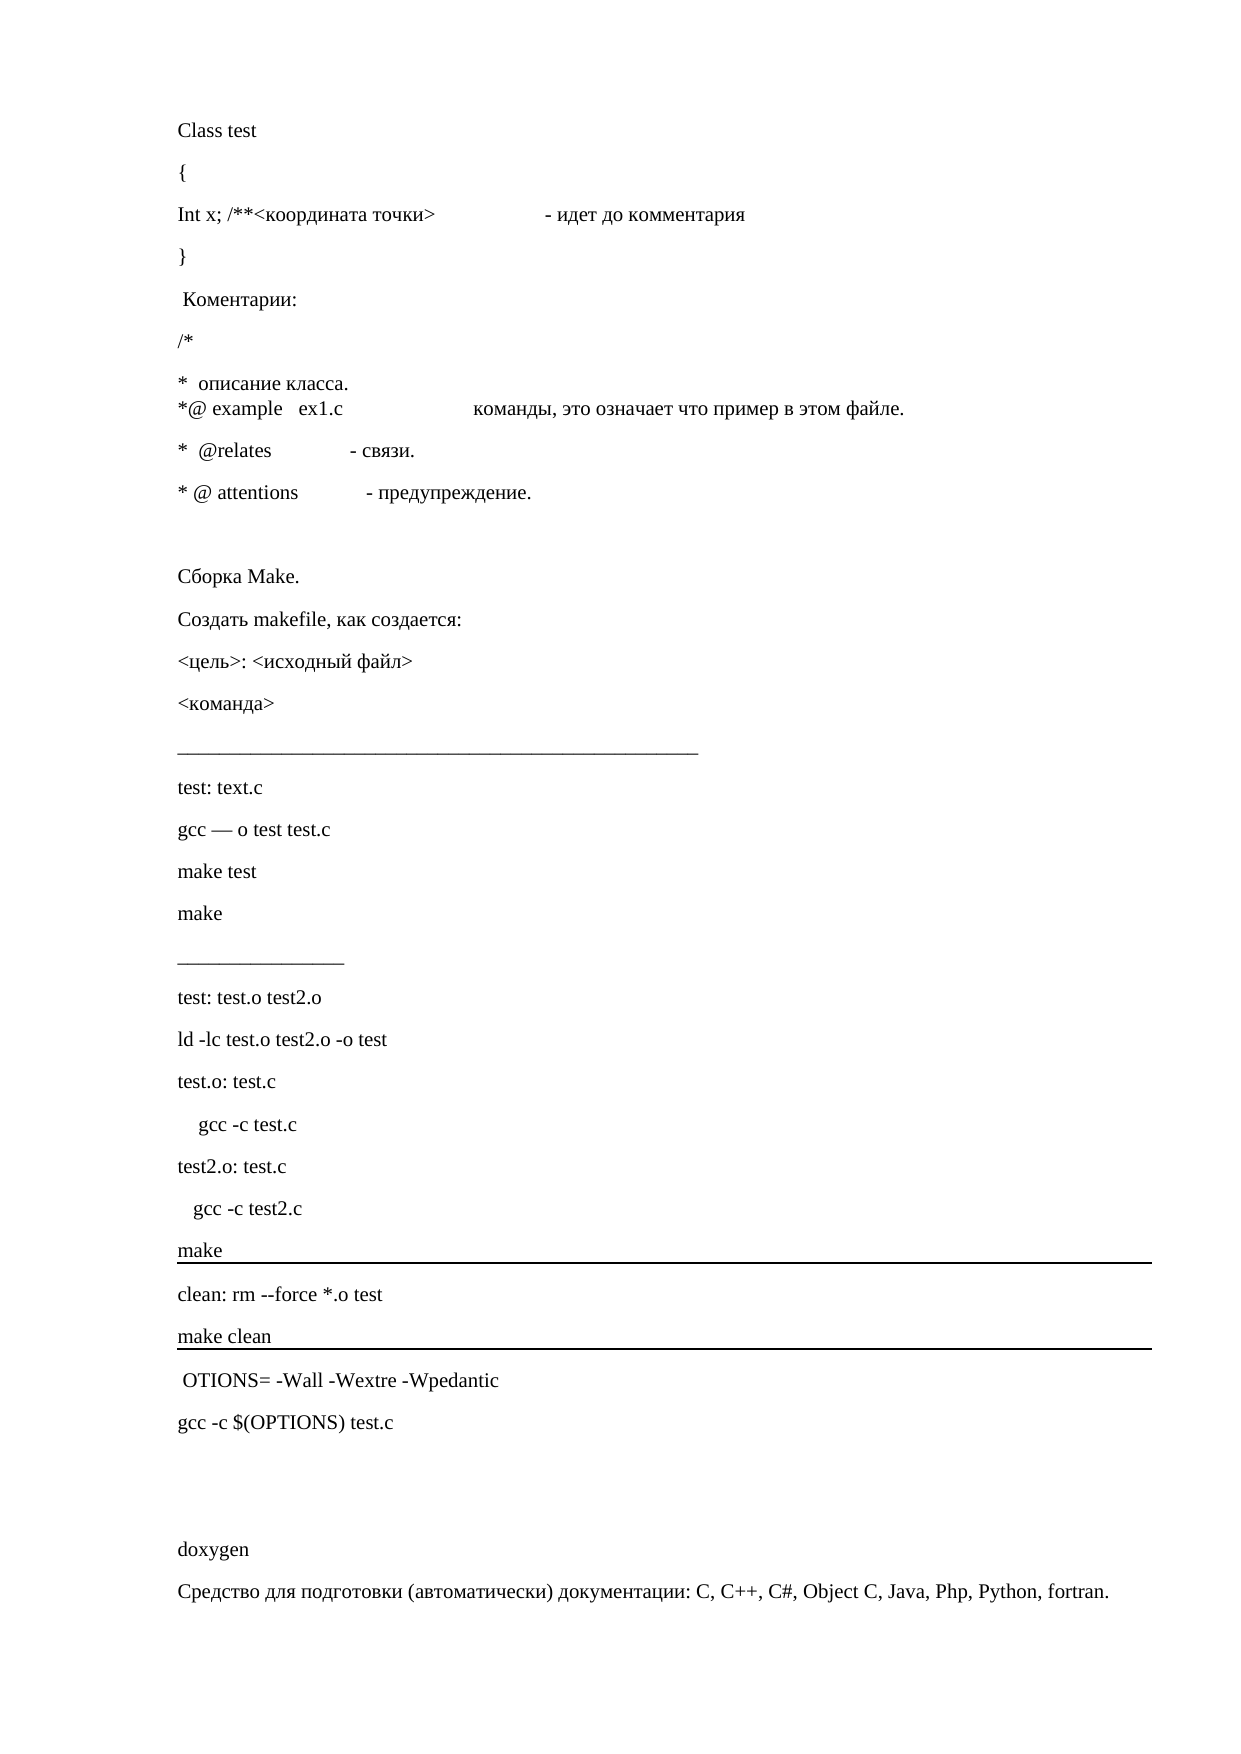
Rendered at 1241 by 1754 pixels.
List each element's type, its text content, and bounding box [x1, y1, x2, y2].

text Class test [177, 118, 1152, 142]
text gcc -c $(OPTIONS) test.c [177, 1410, 1152, 1434]
text Int x; /**<координата точки> - идет до комментария [177, 202, 1152, 226]
text <команда> [177, 691, 1152, 715]
text Создать makefile, как создается: [177, 606, 1152, 631]
text test: test.o test2.o [177, 985, 1152, 1009]
text * @relates - связи. [177, 438, 1152, 462]
text test2.o: test.c [177, 1153, 1152, 1178]
text make clean [177, 1324, 1152, 1348]
text __________________________________________________ [177, 733, 1152, 757]
text Коментарии: [177, 286, 1152, 311]
text test: text.c [177, 775, 1152, 799]
text make test [177, 859, 1152, 883]
text * @ attentions - предупреждение. [177, 480, 1152, 504]
text clean: rm --force *.o test [177, 1282, 1152, 1306]
text Средство для подготовки (автоматически) документации: C, C++, C#, Object C, Java, Php, Python, fortran. [177, 1578, 1152, 1603]
text gcc — o test test.c [177, 817, 1152, 841]
text ld -lc test.o test2.o -o test [177, 1027, 1152, 1051]
text doxygen [177, 1536, 1152, 1561]
text gcc -c test.c [177, 1111, 1152, 1136]
text test.o: test.c [177, 1069, 1152, 1093]
text gcc -c test2.c [177, 1196, 1152, 1220]
text <цель>: <исходный файл> [177, 648, 1152, 673]
text Сборка Make. [177, 564, 1152, 588]
text make [177, 901, 1152, 925]
text OTIONS= -Wall -Wextre -Wpedantic [177, 1368, 1152, 1392]
text * описание класса. *@ example ex1.c команды, это означает что пример в этом файле. [177, 371, 1152, 420]
text /* [177, 328, 1152, 353]
text } [177, 244, 1152, 268]
text make [177, 1238, 1152, 1262]
text { [177, 160, 1152, 184]
text ________________ [177, 943, 1152, 967]
